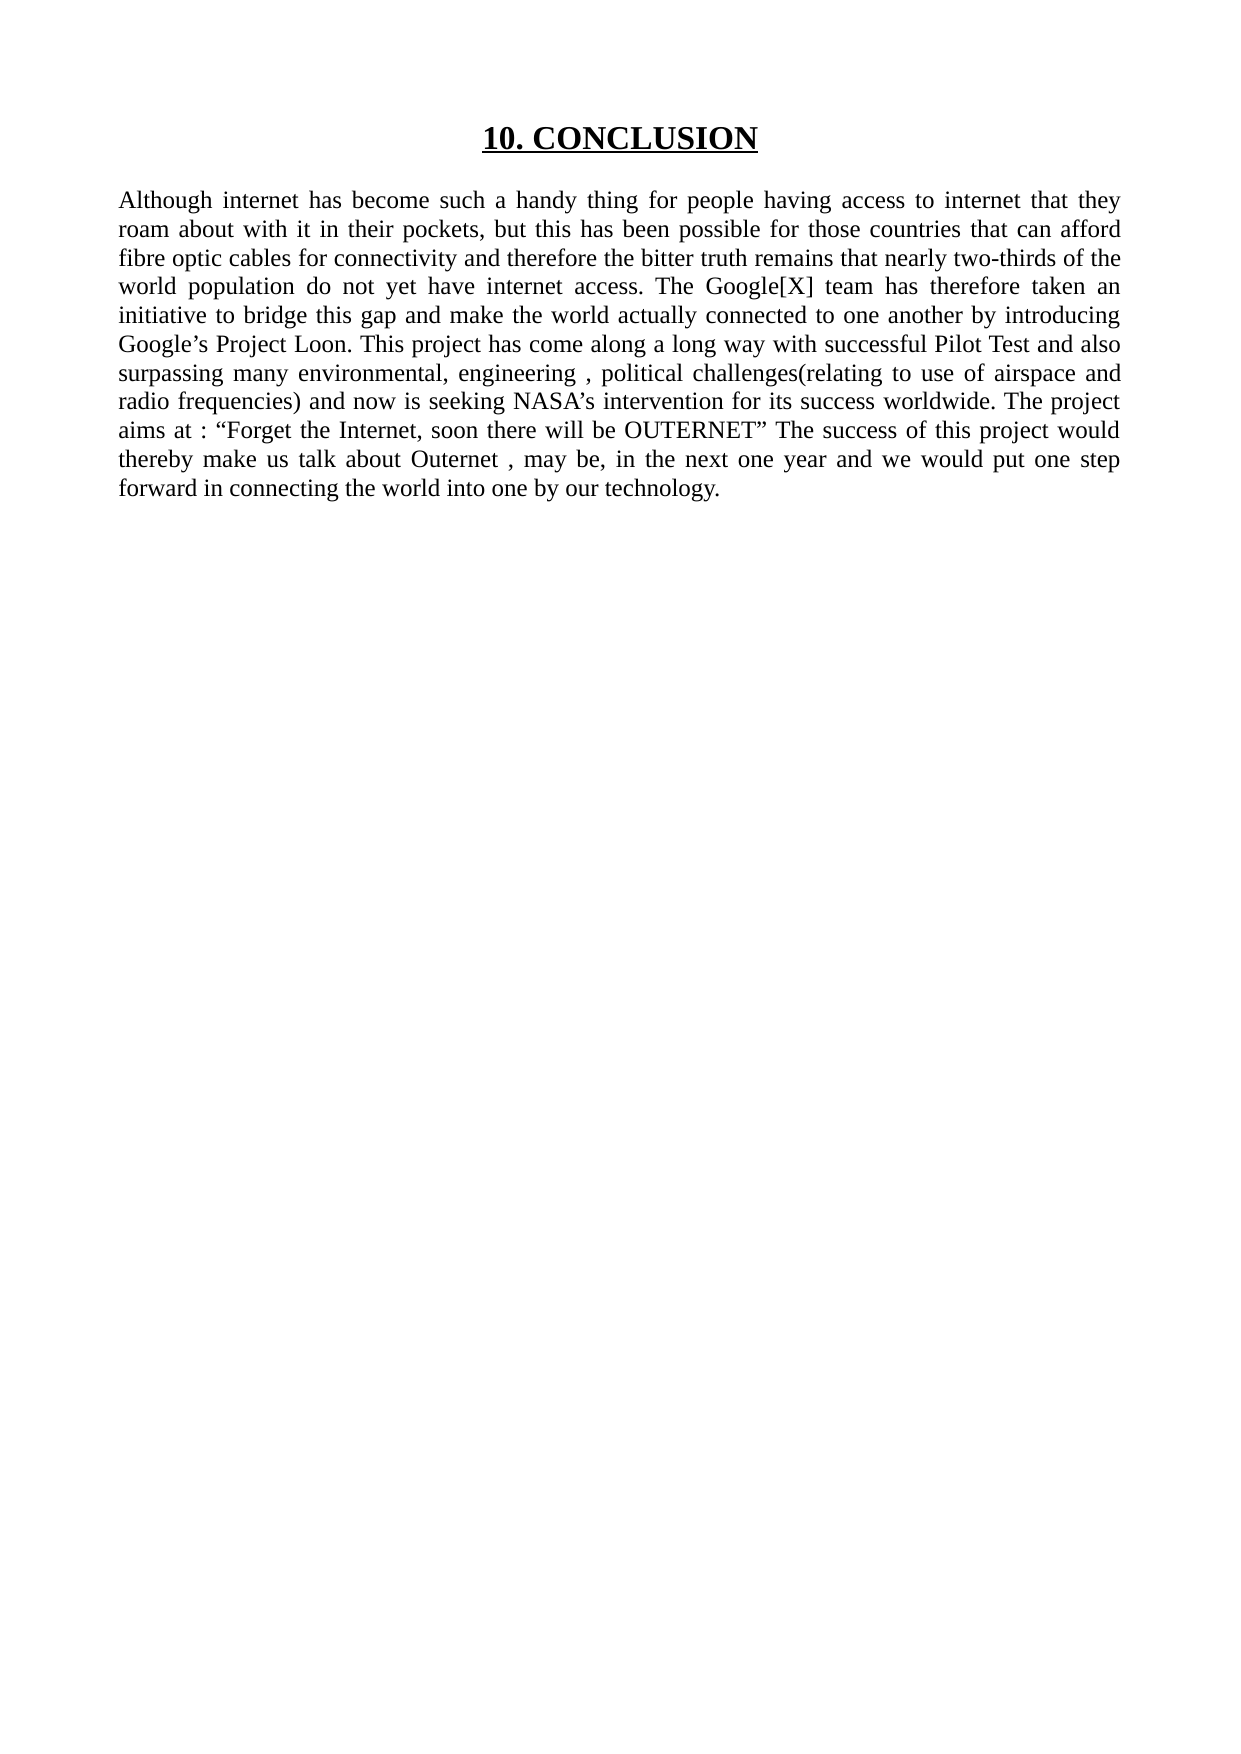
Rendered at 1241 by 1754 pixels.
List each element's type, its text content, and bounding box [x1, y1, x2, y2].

text Although internet has become such a handy thing for people having access to internet that they roam about with it in their pockets, but this has been possible for those countries that can afford fibre optic cables for connectivity and therefore the bitter truth remains that nearly two-thirds of the world population do not yet have internet access. The Google[X] team has therefore taken an initiative to bridge this gap and make the world actually connected to one another by introducing Google’s Project Loon. This project has come along a long way with successful Pilot Test and also surpassing many environmental, engineering , political challenges(relating to use of airspace and radio frequencies) and now is seeking NASA’s intervention for its success worldwide. The project aims at : “Forget the Internet, soon there will be OUTERNET” The success of this project would thereby make us talk about Outernet , may be, in the next one year and we would put one step forward in connecting the world into one by our technology. [118, 185, 1122, 501]
text 10. CONCLUSION [118, 118, 1122, 156]
